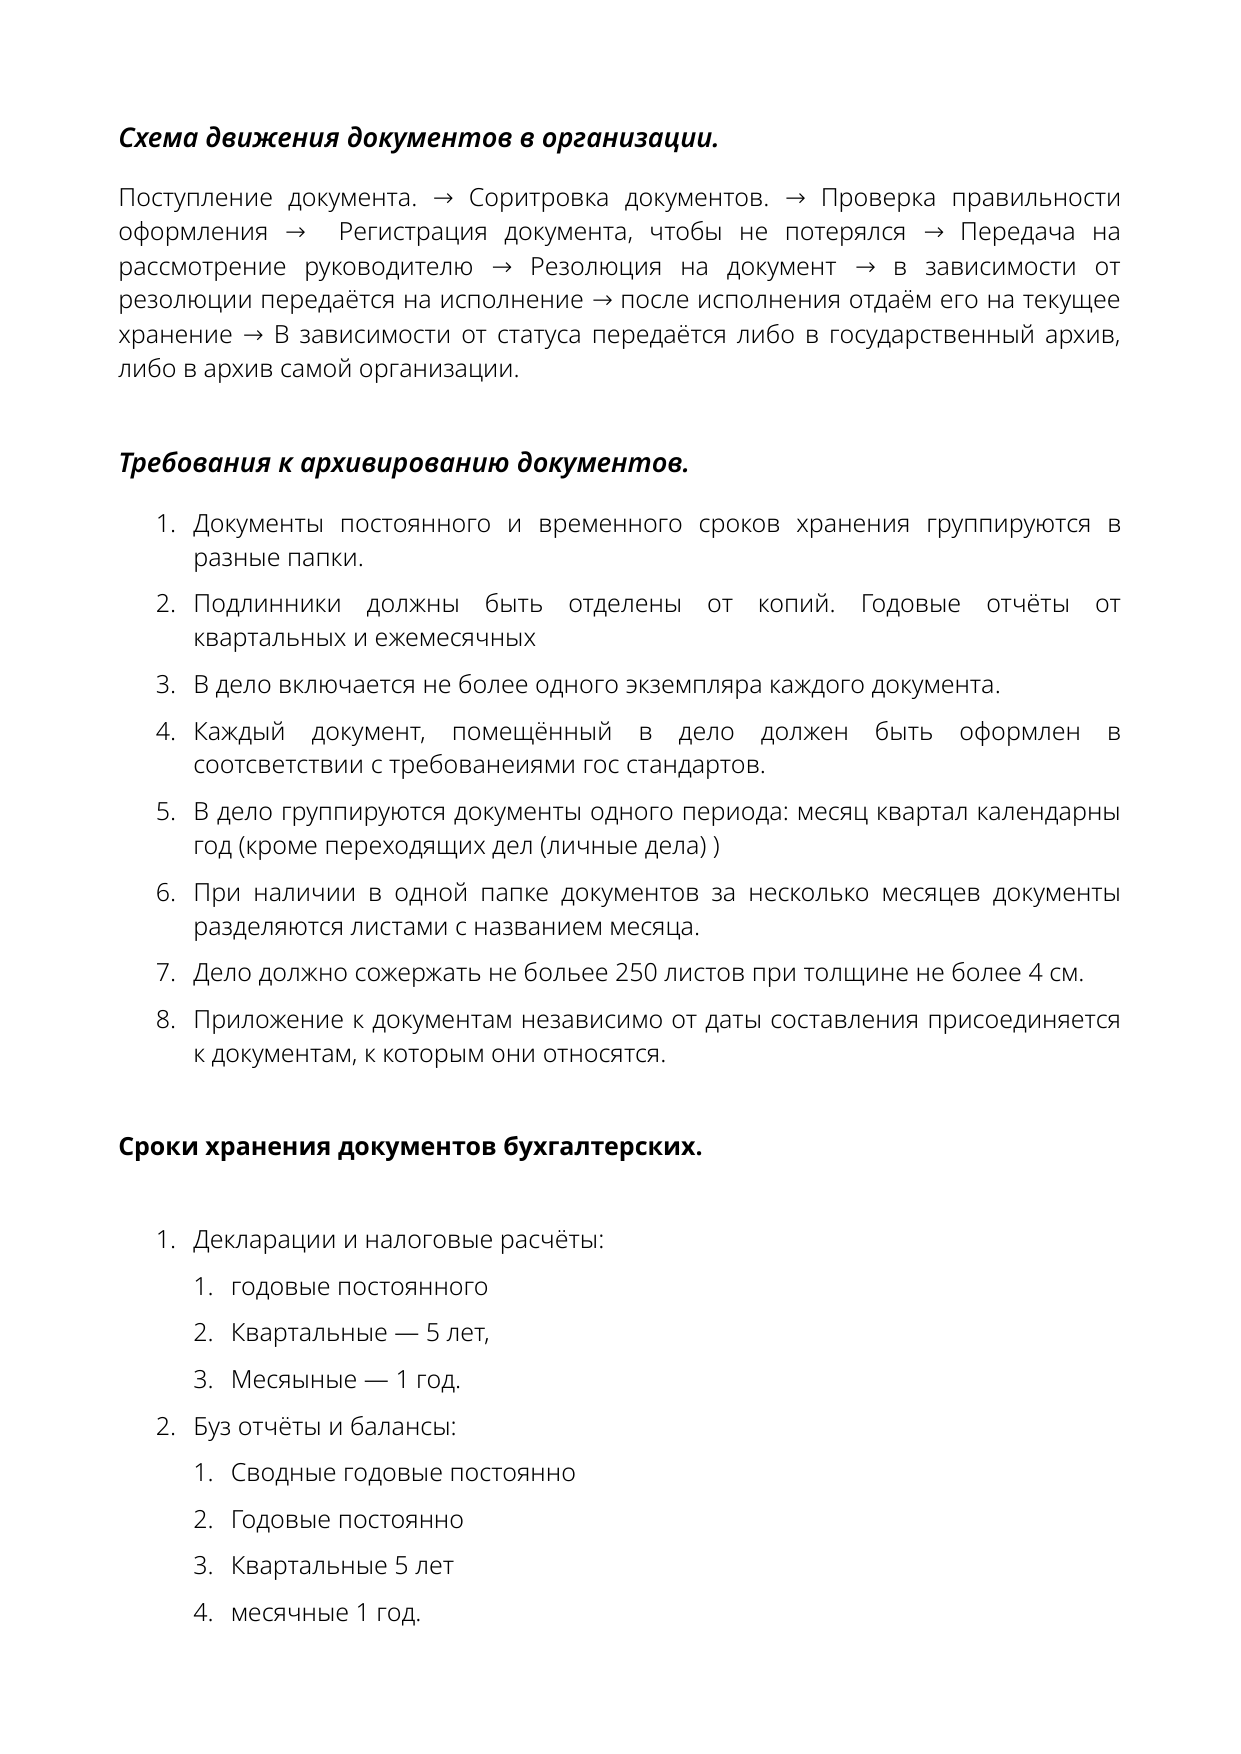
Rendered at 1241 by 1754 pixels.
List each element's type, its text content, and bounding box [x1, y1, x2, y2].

list Подлинники должны быть отделены от копий. Годовые отчёты от квартальных и ежемесячных [156, 586, 1122, 654]
list месячные 1 год. [193, 1594, 1122, 1628]
subtitle Требования к архивированию документов. [118, 443, 1122, 480]
list При наличии в одной папке документов за несколько месяцев документы разделяются листами с названием месяца. [156, 874, 1122, 942]
list Буз отчёты и балансы: [156, 1408, 1122, 1442]
list Декларации и налоговые расчёты: [156, 1222, 1122, 1256]
subtitle Схема движения документов в организации. [118, 118, 1122, 155]
list Квартальные — 5 лет, [193, 1315, 1122, 1349]
list Документы постоянного и временного сроков хранения группируются в разные папки. [156, 505, 1122, 573]
list Дело должно сожержать не больее 250 листов при толщине не более 4 см. [156, 955, 1122, 989]
list В дело группируются документы одного периода: месяц квартал календарны год (кроме переходящих дел (личные дела) ) [156, 794, 1122, 862]
list Сводные годовые постоянно [193, 1455, 1122, 1489]
text Сроки хранения документов бухгалтерских. [118, 1129, 1122, 1163]
list годовые постоянного [193, 1268, 1122, 1302]
list Годовые постоянно [193, 1501, 1122, 1535]
text Поступление документа. → Соритровка документов. → Проверка правильности оформления → Регистрация документа, чтобы не потерялся → Передача на рассмотрение руководителю → Резолюция на документ → в зависимости от резолюции передаётся на исполнение → после исполнения отдаём его на текущее хранение → В зависимости от статуса передаётся либо в государственный архив, либо в архив самой организации. [118, 180, 1122, 384]
list Месяыные — 1 год. [193, 1362, 1122, 1396]
list Каждый документ, помещённый в дело должен быть оформлен в соотсветствии с требованеиями гос стандартов. [156, 713, 1122, 781]
list Приложение к документам независимо от даты составления присоединяется к документам, к которым они относятся. [156, 1002, 1122, 1070]
list Квартальные 5 лет [193, 1548, 1122, 1582]
list В дело включается не более одного экземпляра каждого документа. [156, 667, 1122, 701]
